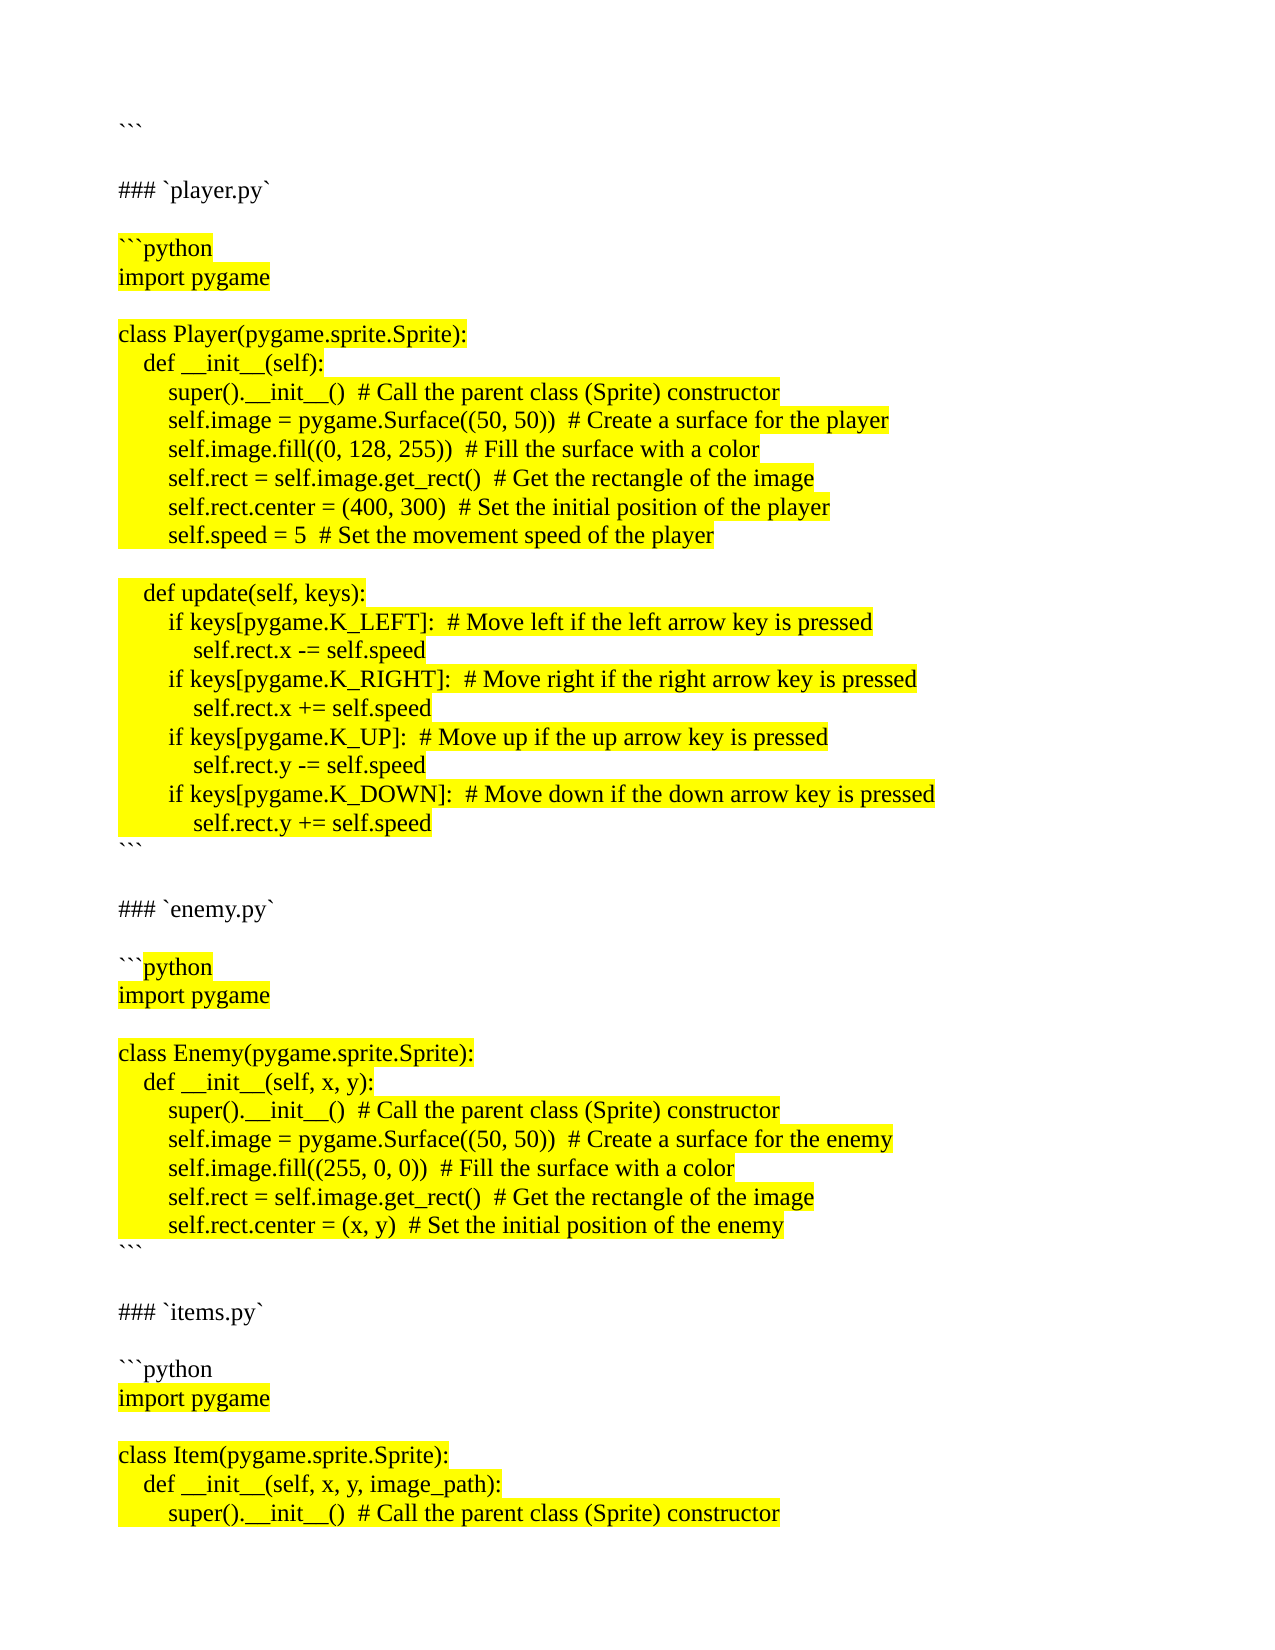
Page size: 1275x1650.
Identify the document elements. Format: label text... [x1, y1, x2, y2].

text ``` ### `player.py` ```python import pygame class Player(pygame.sprite.Sprite): def __init__(self): super().__init__() # Call the parent class (Sprite) constructor self.image = pygame.Surface((50, 50)) # Create a surface for the player self.image.fill((0, 128, 255)) # Fill the surface with a color self.rect = self.image.get_rect() # Get the rectangle of the image self.rect.center = (400, 300) # Set the initial position of the player self.speed = 5 # Set the movement speed of the player def update(self, keys): if keys[pygame.K_LEFT]: # Move left if the left arrow key is pressed self.rect.x -= self.speed if keys[pygame.K_RIGHT]: # Move right if the right arrow key is pressed self.rect.x += self.speed if keys[pygame.K_UP]: # Move up if the up arrow key is pressed self.rect.y -= self.speed if keys[pygame.K_DOWN]: # Move down if the down arrow key is pressed self.rect.y += self.speed ``` ### `enemy.py` ```python import pygame class Enemy(pygame.sprite.Sprite): def __init__(self, x, y): super().__init__() # Call the parent class (Sprite) constructor self.image = pygame.Surface((50, 50)) # Create a surface for the enemy self.image.fill((255, 0, 0)) # Fill the surface with a color self.rect = self.image.get_rect() # Get the rectangle of the image self.rect.center = (x, y) # Set the initial position of the enemy ``` ### `items.py` ```python import pygame class Item(pygame.sprite.Sprite): def __init__(self, x, y, image_path): super().__init__() # Call the parent class (Sprite) constructor [118, 118, 1157, 1527]
